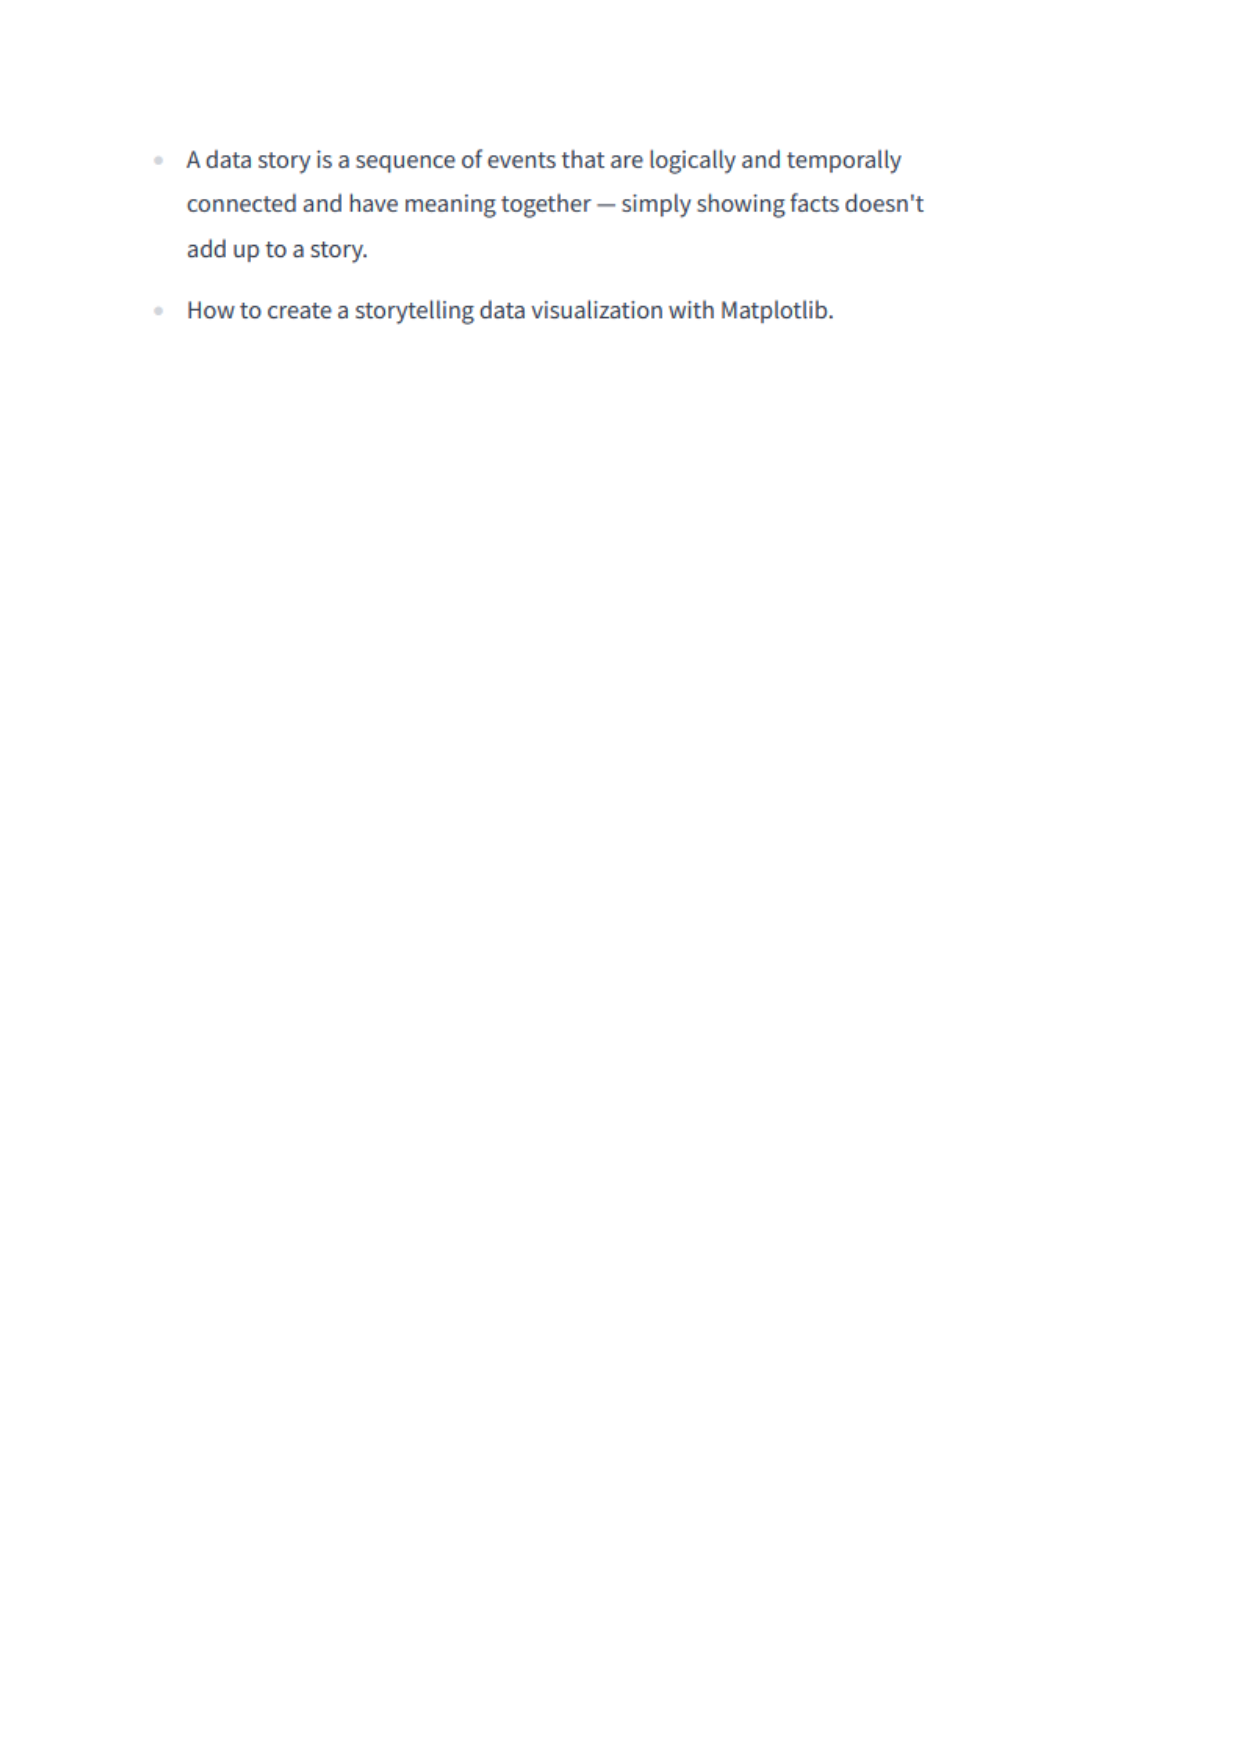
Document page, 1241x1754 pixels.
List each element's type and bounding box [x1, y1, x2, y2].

picture [118, 118, 952, 350]
